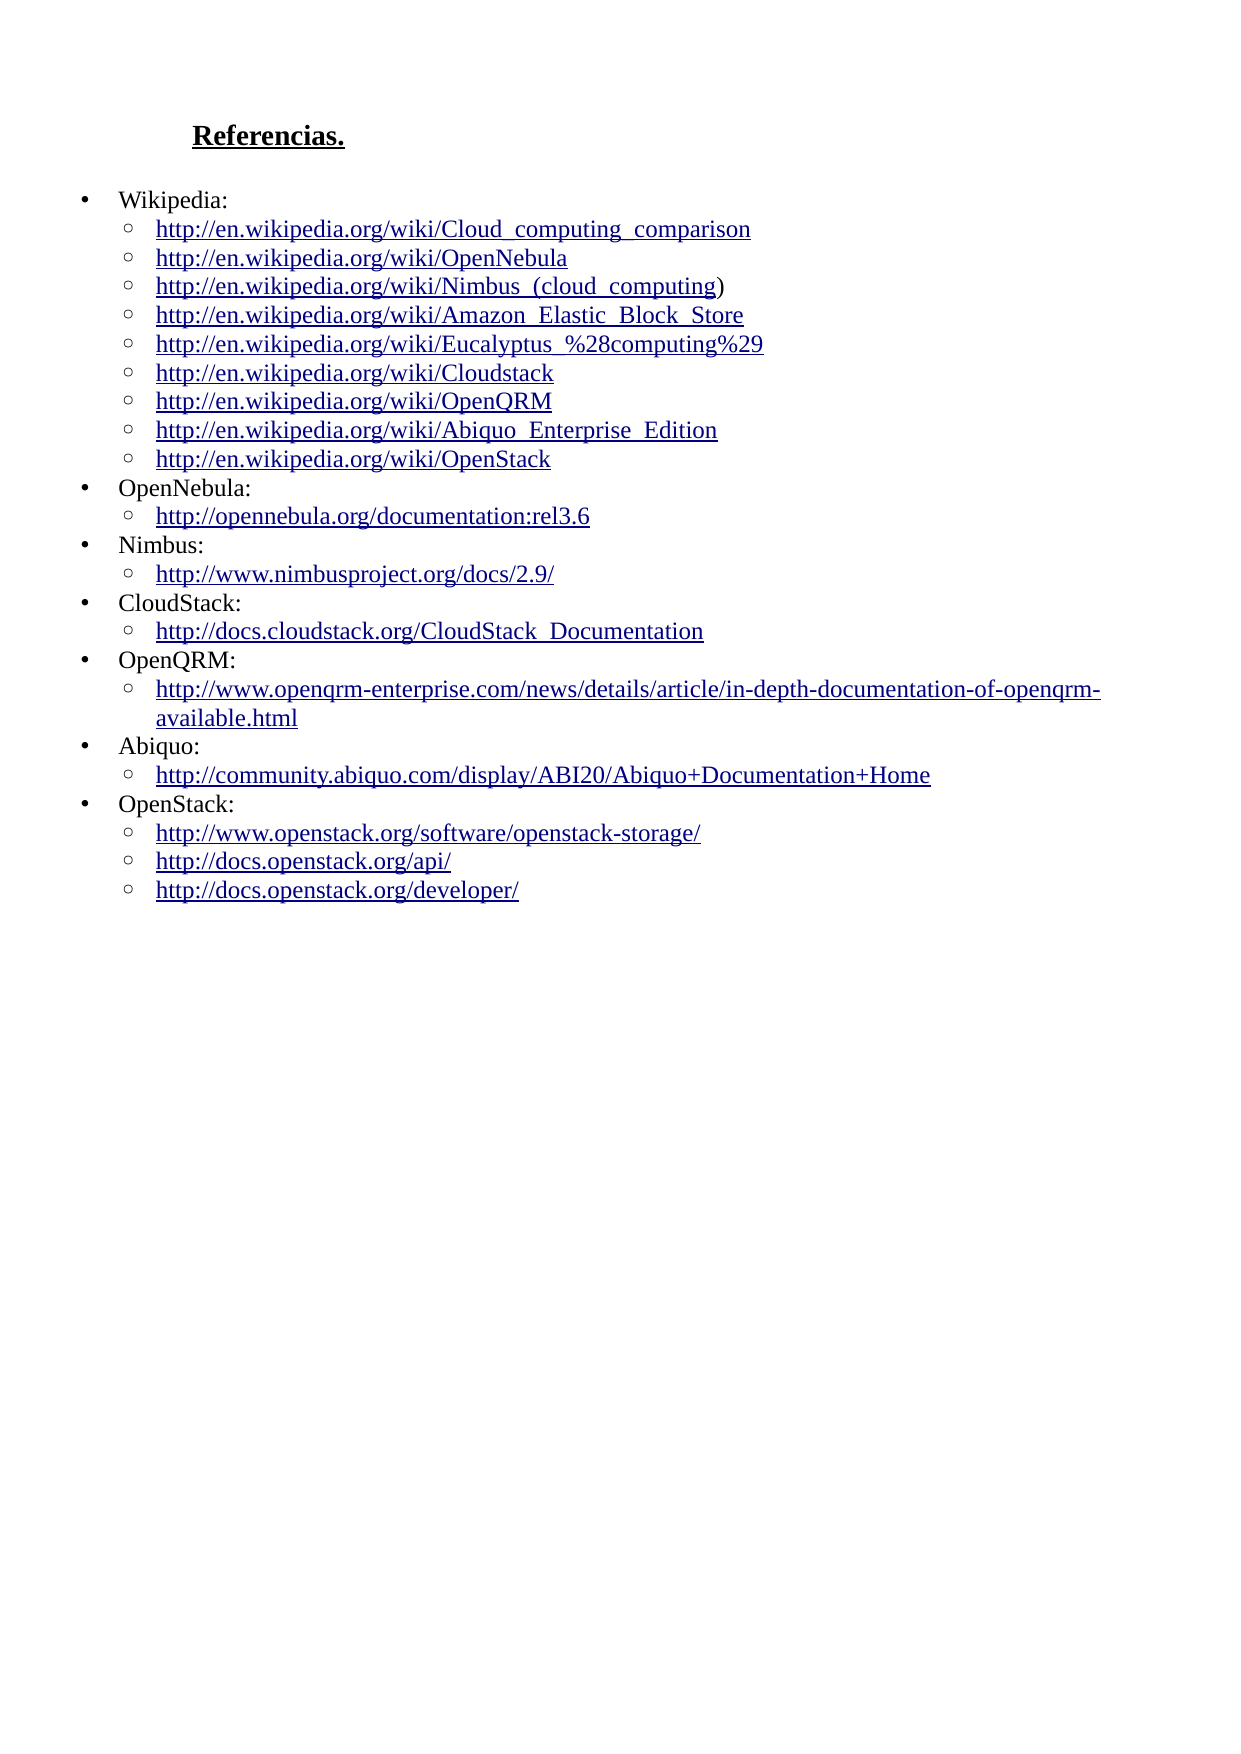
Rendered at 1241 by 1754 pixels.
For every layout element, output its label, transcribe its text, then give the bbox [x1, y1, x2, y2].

list http://www.nimbusproject.org/docs/2.9/ [118, 559, 1122, 588]
list Nimbus: [81, 530, 1122, 559]
list http://en.wikipedia.org/wiki/Cloudstack [118, 358, 1122, 386]
list Abiquo: [81, 731, 1122, 760]
list http://opennebula.org/documentation:rel3.6 [118, 501, 1122, 530]
list CloudStack: [81, 588, 1122, 616]
list http://community.abiquo.com/display/ABI20/Abiquo+Documentation+Home [118, 760, 1122, 789]
list http://www.openstack.org/software/openstack-storage/ [118, 818, 1122, 846]
list http://en.wikipedia.org/wiki/Eucalyptus_%28computing%29 [118, 329, 1122, 358]
list OpenNebula: [81, 473, 1122, 501]
list http://en.wikipedia.org/wiki/OpenStack [118, 444, 1122, 473]
list http://docs.cloudstack.org/CloudStack_Documentation [118, 616, 1122, 645]
list http://en.wikipedia.org/wiki/Amazon_Elastic_Block_Store [118, 300, 1122, 329]
list http://en.wikipedia.org/wiki/Cloud_computing_comparison [118, 214, 1122, 243]
list OpenQRM: [81, 645, 1122, 674]
text Referencias. [118, 118, 1122, 152]
list http://www.openqrm-enterprise.com/news/details/article/in-depth-documentation-of-openqrm-available.html [118, 674, 1122, 731]
list http://en.wikipedia.org/wiki/Nimbus_(cloud_computing) [118, 271, 1122, 300]
list http://en.wikipedia.org/wiki/OpenNebula [118, 243, 1122, 271]
list http://docs.openstack.org/developer/ [118, 875, 1122, 904]
list http://docs.openstack.org/api/ [118, 846, 1122, 875]
list OpenStack: [81, 789, 1122, 818]
list http://en.wikipedia.org/wiki/OpenQRM [118, 386, 1122, 415]
list http://en.wikipedia.org/wiki/Abiquo_Enterprise_Edition [118, 415, 1122, 444]
list Wikipedia: [81, 185, 1122, 214]
